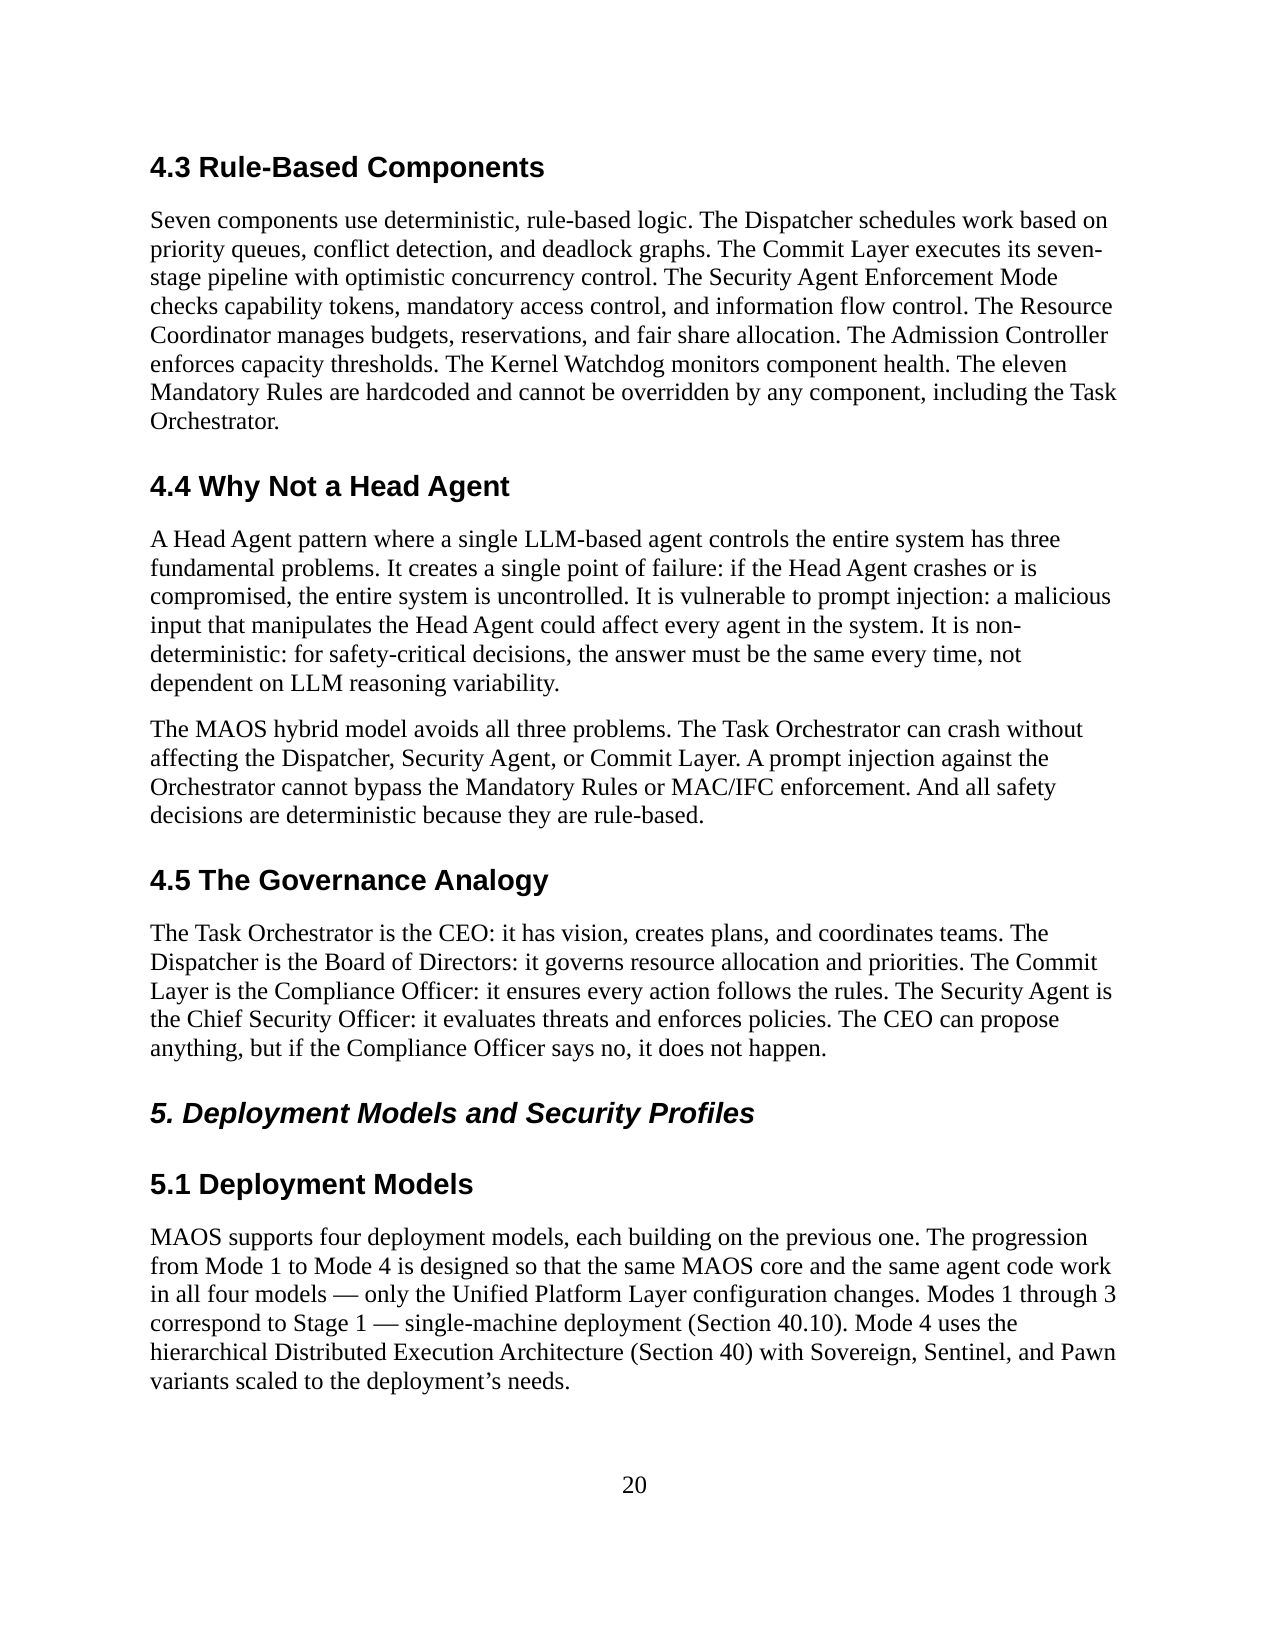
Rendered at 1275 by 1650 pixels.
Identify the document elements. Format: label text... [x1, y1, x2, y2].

text The MAOS hybrid model avoids all three problems. The Task Orchestrator can crash without affecting the Dispatcher, Security Agent, or Commit Layer. A prompt injection against the Orchestrator cannot bypass the Mandatory Rules or MAC/IFC enforcement. And all safety decisions are deterministic because they are rule-based. [150, 714, 1125, 829]
text The Task Orchestrator is the CEO: it has vision, creates plans, and coordinates teams. The Dispatcher is the Board of Directors: it governs resource allocation and priorities. The Commit Layer is the Compliance Officer: it ensures every action follows the rules. The Security Agent is the Chief Security Officer: it evaluates threats and enforces policies. The CEO can propose anything, but if the Compliance Officer says no, it does not happen. [150, 918, 1125, 1062]
subtitle 5. Deployment Models and Security Profiles [150, 1096, 1125, 1129]
subtitle 4.5 The Governance Analogy [150, 863, 1125, 897]
subtitle 5.1 Deployment Models [150, 1167, 1125, 1201]
subtitle 4.3 Rule-Based Components [150, 150, 1125, 183]
text Seven components use deterministic, rule-based logic. The Dispatcher schedules work based on priority queues, conflict detection, and deadlock graphs. The Commit Layer executes its seven-stage pipeline with optimistic concurrency control. The Security Agent Enforcement Mode checks capability tokens, mandatory access control, and information flow control. The Resource Coordinator manages budgets, reservations, and fair share allocation. The Admission Controller enforces capacity thresholds. The Kernel Watchdog monitors component health. The eleven Mandatory Rules are hardcoded and cannot be overridden by any component, including the Task Orchestrator. [150, 205, 1125, 435]
subtitle 4.4 Why Not a Head Agent [150, 469, 1125, 502]
text MAOS supports four deployment models, each building on the previous one. The progression from Mode 1 to Mode 4 is designed so that the same MAOS core and the same agent code work in all four models — only the Unified Platform Layer configuration changes. Modes 1 through 3 correspond to Stage 1 — single-machine deployment (Section 40.10). Mode 4 uses the hierarchical Distributed Execution Architecture (Section 40) with Sovereign, Sentinel, and Pawn variants scaled to the deployment’s needs. [150, 1222, 1125, 1394]
text A Head Agent pattern where a single LLM-based agent controls the entire system has three fundamental problems. It creates a single point of failure: if the Head Agent crashes or is compromised, the entire system is uncontrolled. It is vulnerable to prompt injection: a malicious input that manipulates the Head Agent could affect every agent in the system. It is non-deterministic: for safety-critical decisions, the answer must be the same every time, not dependent on LLM reasoning variability. [150, 524, 1125, 696]
